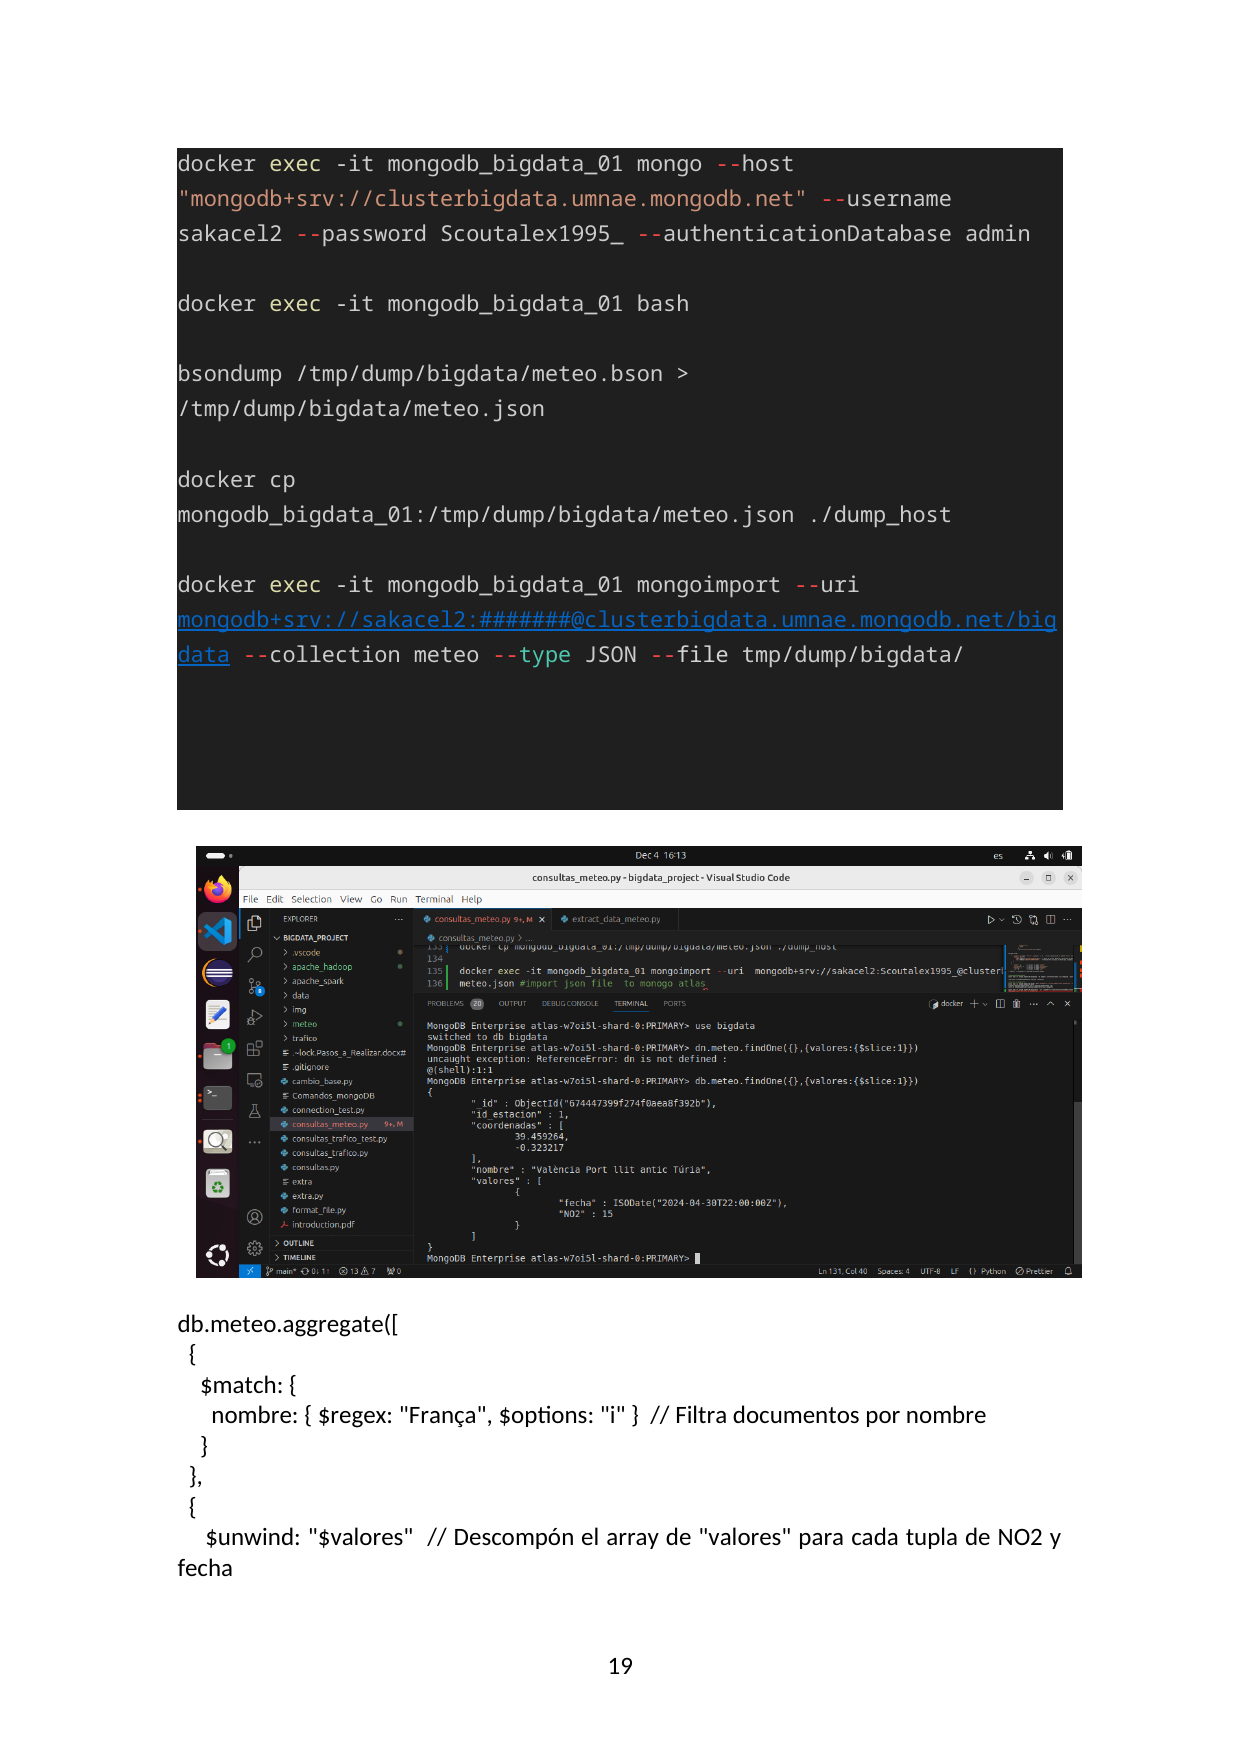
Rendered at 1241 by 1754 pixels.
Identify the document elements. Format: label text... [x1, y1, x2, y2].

text docker cp mongodb_bigdata_01:/tmp/dump/bigdata/meteo.json ./dump_host [177, 463, 1063, 528]
text } [177, 1430, 1063, 1460]
text $match: { [177, 1369, 1063, 1399]
picture [196, 846, 1082, 1278]
text bsondump /tmp/dump/bigdata/meteo.bson > /tmp/dump/bigdata/meteo.json [177, 358, 1063, 423]
text { [177, 1338, 1063, 1369]
text docker exec -it mongodb_bigdata_01 mongo --host "mongodb+srv://clusterbigdata.umnae.mongodb.net" --username sakacel2 --password Scoutalex1995_ --authenticationDatabase admin [177, 148, 1063, 248]
text { [177, 1491, 1063, 1521]
text $unwind: "$valores" // Descompón el array de "valores" para cada tupla de NO2 y fecha [177, 1521, 1063, 1582]
text db.meteo.aggregate([ [177, 1308, 1063, 1338]
text docker exec -it mongodb_bigdata_01 bash [177, 288, 1063, 318]
text docker exec -it mongodb_bigdata_01 mongoimport --uri mongodb+srv://sakacel2:#######@clusterbigdata.umnae.mongodb.net/bigdata --collection meteo --type JSON --file tmp/dump/bigdata/ [177, 569, 1063, 669]
text }, [177, 1460, 1063, 1491]
text nombre: { $regex: "França", $options: "i" } // Filtra documentos por nombre [177, 1399, 1063, 1430]
